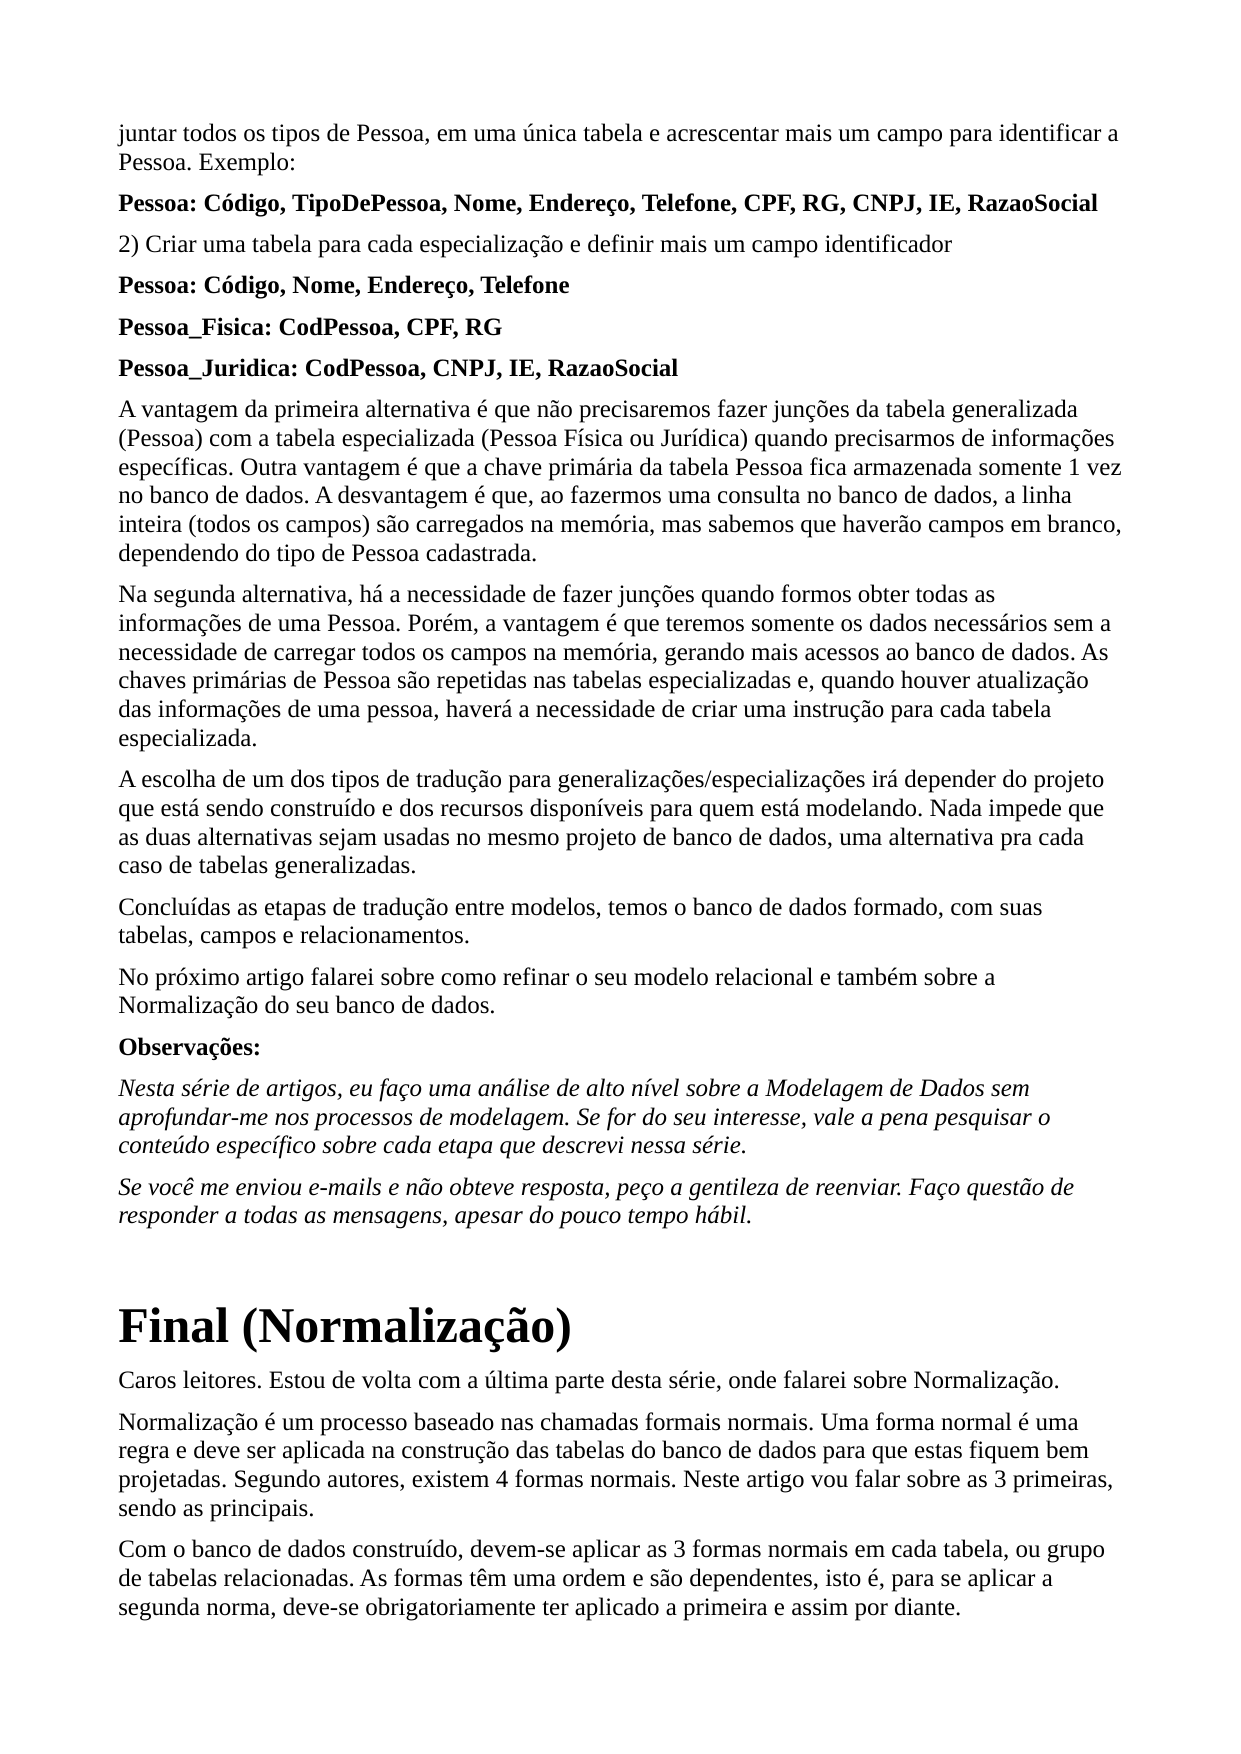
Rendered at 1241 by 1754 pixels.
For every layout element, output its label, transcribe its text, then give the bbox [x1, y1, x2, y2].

text Na segunda alternativa, há a necessidade de fazer junções quando formos obter todas as informações de uma Pessoa. Porém, a vantagem é que teremos somente os dados necessários sem a necessidade de carregar todos os campos na memória, gerando mais acessos ao banco de dados. As chaves primárias de Pessoa são repetidas nas tabelas especializadas e, quando houver atualização das informações de uma pessoa, haverá a necessidade de criar uma instrução para cada tabela especializada. [118, 579, 1122, 752]
text Nesta série de artigos, eu faço uma análise de alto nível sobre a Modelagem de Dados sem aprofundar-me nos processos de modelagem. Se for do seu interesse, vale a pena pesquisar o conteúdo específico sobre cada etapa que descrevi nessa série. [118, 1073, 1122, 1159]
text Pessoa_Fisica: CodPessoa, CPF, RG [118, 312, 1122, 341]
text juntar todos os tipos de Pessoa, em uma única tabela e acrescentar mais um campo para identificar a Pessoa. Exemplo: [118, 118, 1122, 176]
text Normalização é um processo baseado nas chamadas formais normais. Uma forma normal é uma regra e deve ser aplicada na construção das tabelas do banco de dados para que estas fiquem bem projetadas. Segundo autores, existem 4 formas normais. Neste artigo vou falar sobre as 3 primeiras, sendo as principais. [118, 1407, 1122, 1522]
text Pessoa: Código, TipoDePessoa, Nome, Endereço, Telefone, CPF, RG, CNPJ, IE, RazaoSocial [118, 188, 1122, 217]
text No próximo artigo falarei sobre como refinar o seu modelo relacional e também sobre a Normalização do seu banco de dados. [118, 962, 1122, 1019]
text Concluídas as etapas de tradução entre modelos, temos o banco de dados formado, com suas tabelas, campos e relacionamentos. [118, 892, 1122, 949]
text Com o banco de dados construído, devem-se aplicar as 3 formas normais em cada tabela, ou grupo de tabelas relacionadas. As formas têm uma ordem e são dependentes, isto é, para se aplicar a segunda norma, deve-se obrigatoriamente ter aplicado a primeira e assim por diante. [118, 1534, 1122, 1621]
text Observações: [118, 1032, 1122, 1061]
text Pessoa_Juridica: CodPessoa, CNPJ, IE, RazaoSocial [118, 353, 1122, 382]
text Se você me enviou e-mails e não obteve resposta, peço a gentileza de reenviar. Faço questão de responder a todas as mensagens, apesar do pouco tempo hábil. [118, 1172, 1122, 1229]
text 2) Criar uma tabela para cada especialização e definir mais um campo identificador [118, 229, 1122, 258]
text Caros leitores. Estou de volta com a última parte desta série, onde falarei sobre Normalização. [118, 1366, 1122, 1394]
text A vantagem da primeira alternativa é que não precisaremos fazer junções da tabela generalizada (Pessoa) com a tabela especializada (Pessoa Física ou Jurídica) quando precisarmos de informações específicas. Outra vantagem é que a chave primária da tabela Pessoa fica armazenada somente 1 vez no banco de dados. A desvantagem é que, ao fazermos uma consulta no banco de dados, a linha inteira (todos os campos) são carregados na memória, mas sabemos que haverão campos em branco, dependendo do tipo de Pessoa cadastrada. [118, 394, 1122, 567]
subtitle Final (Normalização) [118, 1296, 1122, 1353]
text Pessoa: Código, Nome, Endereço, Telefone [118, 271, 1122, 299]
text A escolha de um dos tipos de tradução para generalizações/especializações irá depender do projeto que está sendo construído e dos recursos disponíveis para quem está modelando. Nada impede que as duas alternativas sejam usadas no mesmo projeto de banco de dados, uma alternativa pra cada caso de tabelas generalizadas. [118, 764, 1122, 879]
